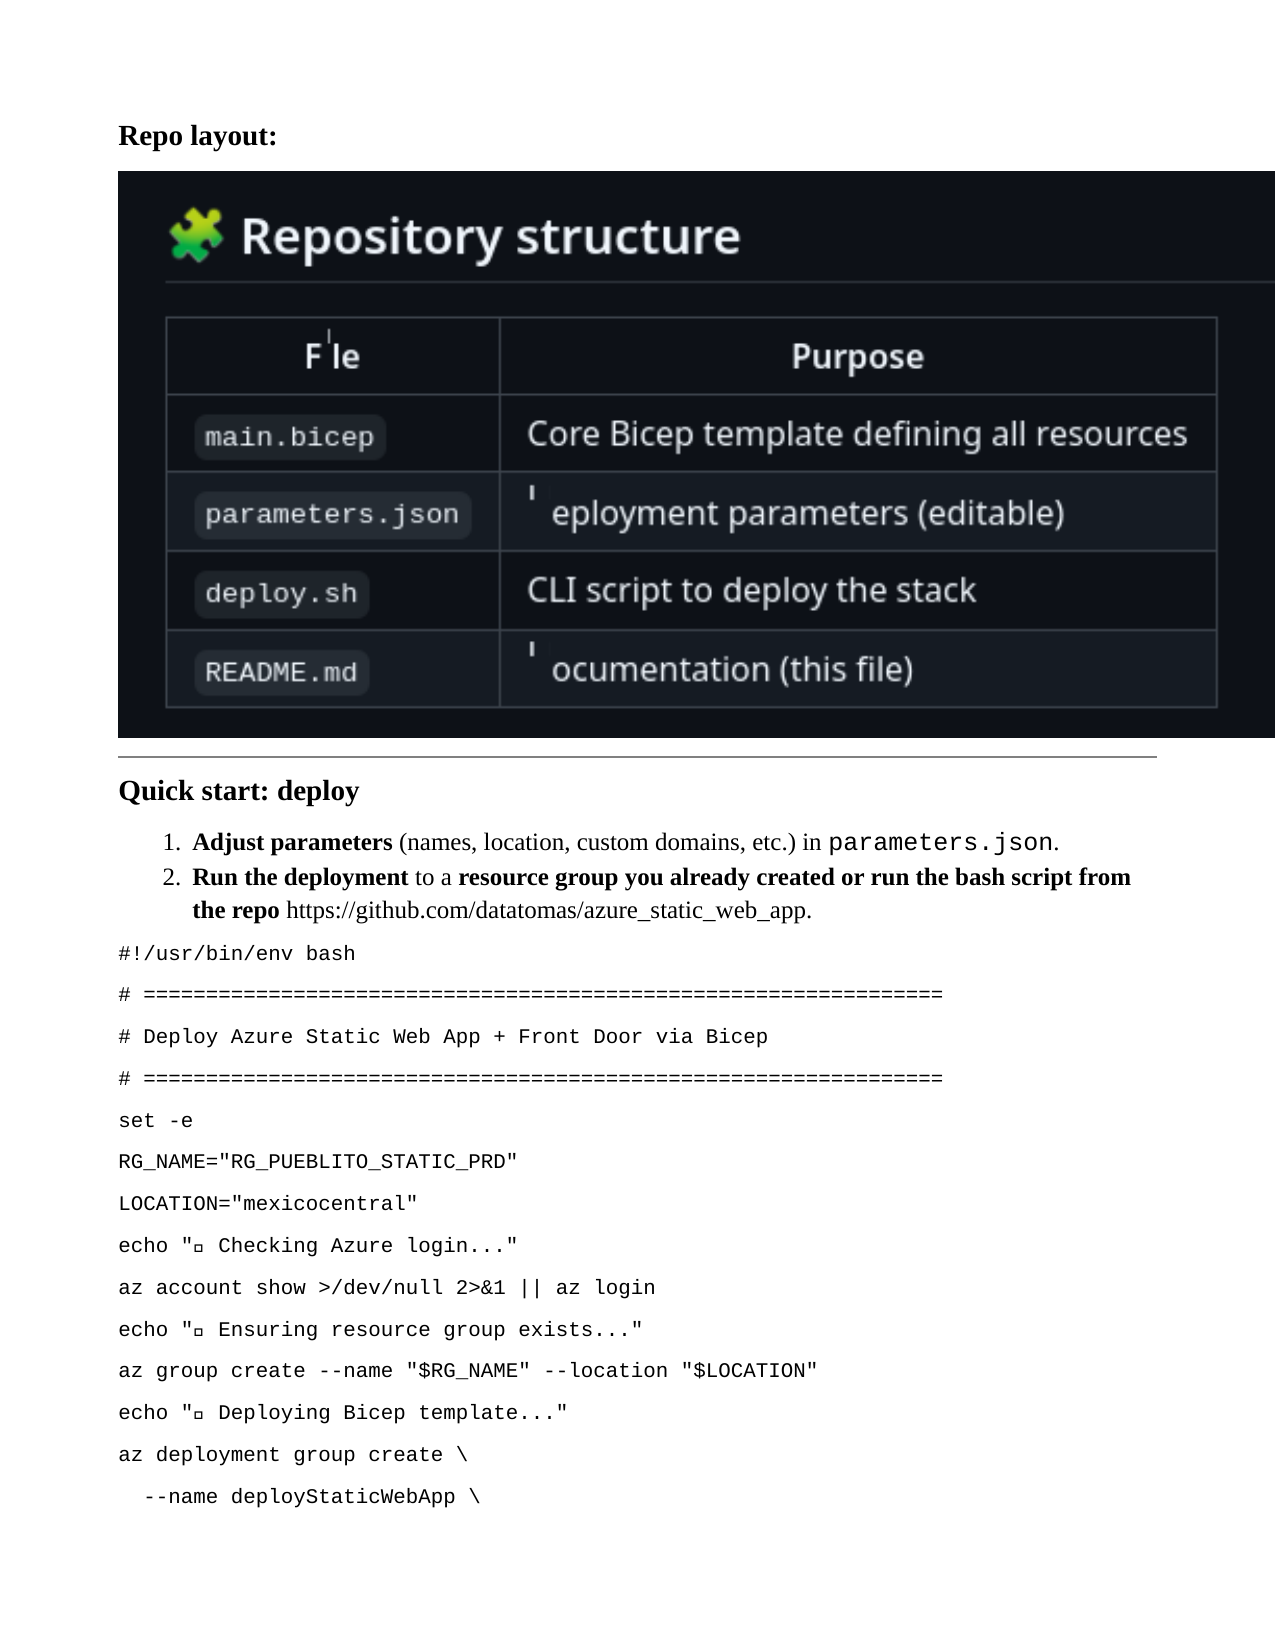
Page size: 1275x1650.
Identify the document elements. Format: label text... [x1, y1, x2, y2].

text az group create --name "$RG_NAME" --location "$LOCATION" [118, 1360, 1157, 1384]
text RG_NAME="RG_PUEBLITO_STATIC_PRD" [118, 1152, 1157, 1175]
text az deployment group create \ [118, 1444, 1157, 1468]
subtitle Quick start: deploy [118, 773, 1157, 807]
list Adjust parameters (names, location, custom domains, etc.) in parameters.json. [162, 827, 1157, 857]
text # ================================================================ [118, 1068, 1157, 1092]
text --name deployStaticWebApp \ [118, 1486, 1157, 1509]
text az account show >/dev/null 2>&1 || az login [118, 1277, 1157, 1301]
text echo "🔹 Checking Azure login..." [118, 1235, 1157, 1259]
picture [118, 171, 1275, 738]
text # ================================================================ [118, 984, 1157, 1008]
text echo "🔹 Ensuring resource group exists..." [118, 1319, 1157, 1342]
text LOCATION="mexicocentral" [118, 1193, 1157, 1217]
text # Deploy Azure Static Web App + Front Door via Bicep [118, 1026, 1157, 1050]
list Run the deployment to a resource group you already created or run the bash script from the repo https://github.com/datatomas/azure_static_web_app. [162, 862, 1157, 924]
text set -e [118, 1110, 1157, 1133]
text #!/usr/bin/env bash [118, 943, 1157, 966]
text echo "🚀 Deploying Bicep template..." [118, 1402, 1157, 1426]
subtitle Repo layout: [118, 118, 1157, 152]
